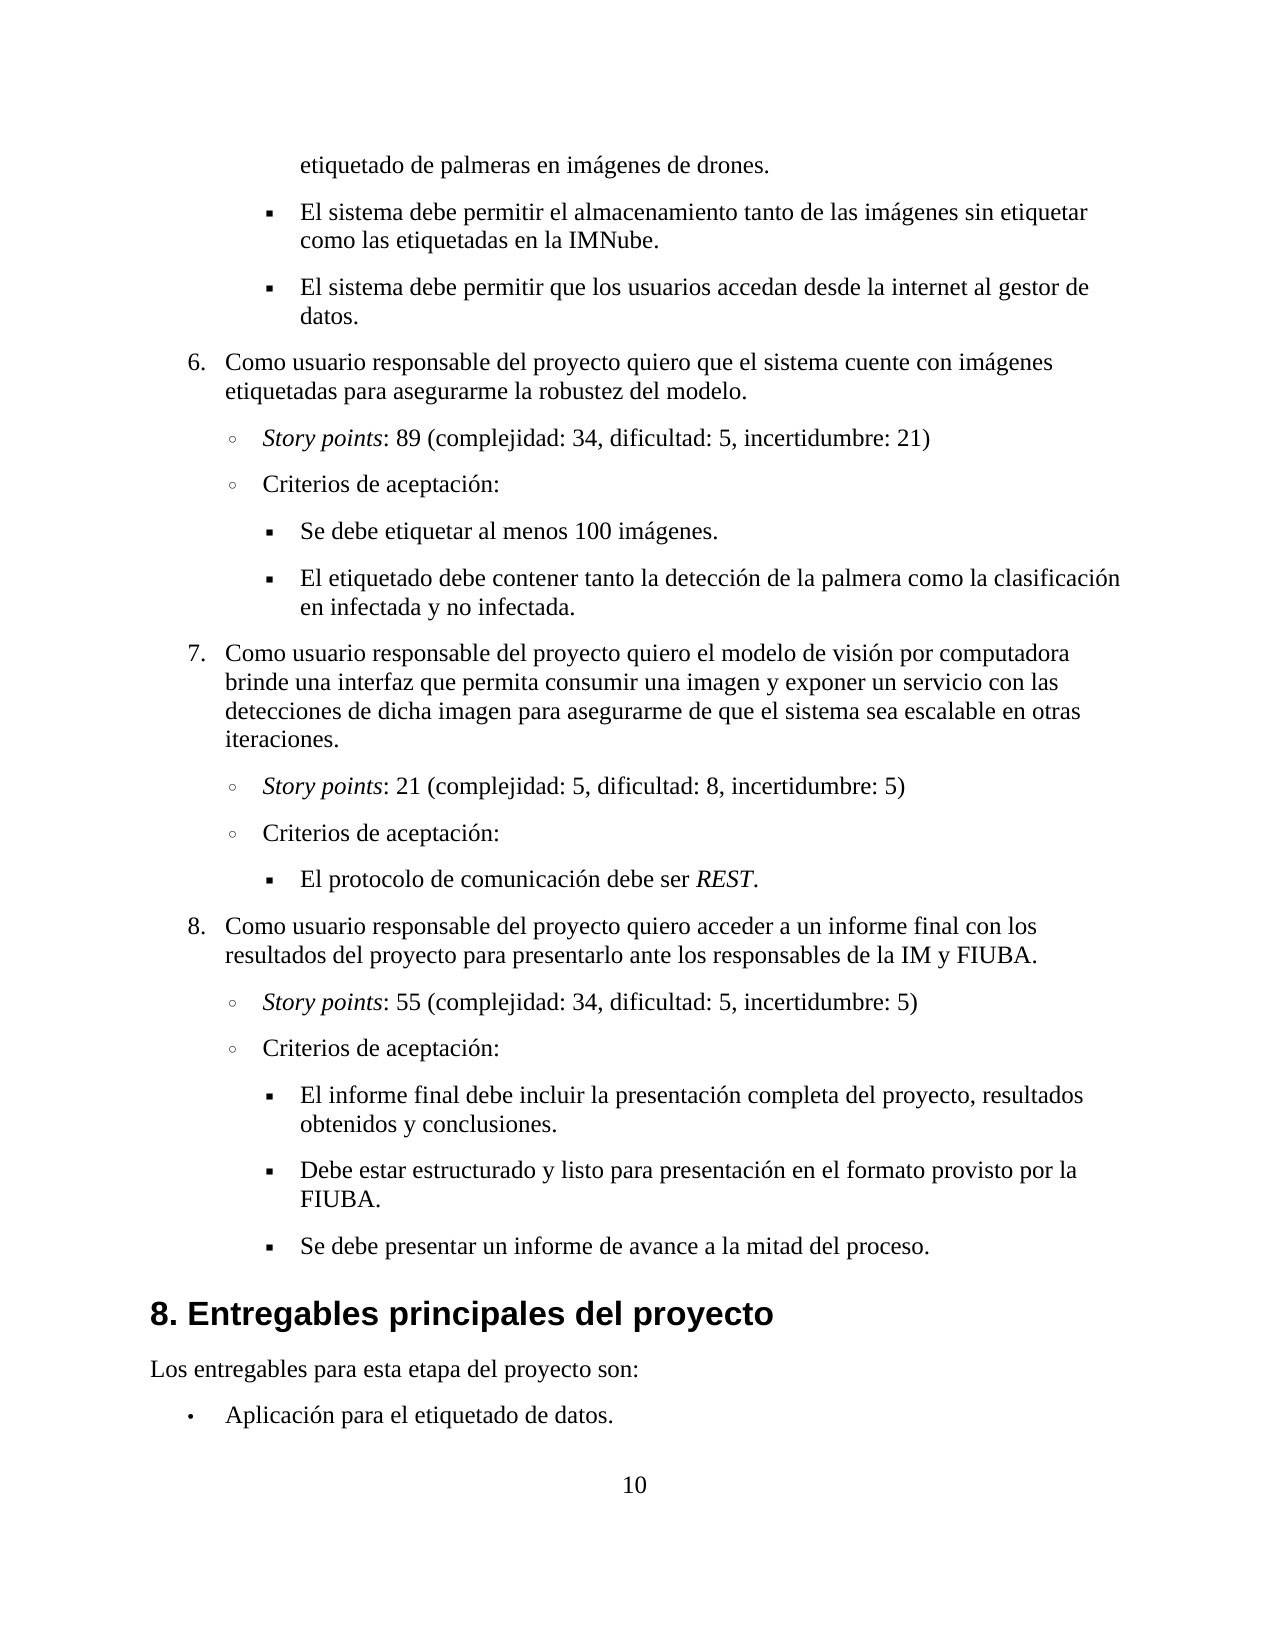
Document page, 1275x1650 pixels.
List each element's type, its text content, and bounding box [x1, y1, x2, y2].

list Debe estar estructurado y listo para presentación en el formato provisto por la FIUBA. [262, 1155, 1125, 1213]
list Como usuario responsable del proyecto quiero acceder a un informe final con los resultados del proyecto para presentarlo ante los responsables de la IM y FIUBA. [187, 911, 1125, 969]
list El sistema debe permitir que los usuarios accedan desde la internet al gestor de datos. [262, 272, 1125, 329]
list Story points: 55 (complejidad: 34, dificultad: 5, incertidumbre: 5) [225, 987, 1125, 1015]
list Criterios de aceptación: [225, 469, 1125, 498]
list El protocolo de comunicación debe ser REST. [262, 864, 1125, 893]
list El sistema debe permitir el almacenamiento tanto de las imágenes sin etiquetar como las etiquetadas en la IMNube. [262, 197, 1125, 254]
list etiquetado de palmeras en imágenes de drones. [262, 150, 1125, 179]
list Story points: 21 (complejidad: 5, dificultad: 8, incertidumbre: 5) [225, 771, 1125, 800]
subtitle 8. Entregables principales del proyecto [150, 1293, 1125, 1332]
list Criterios de aceptación: [225, 1033, 1125, 1062]
text Los entregables para esta etapa del proyecto son: [150, 1354, 1125, 1382]
list Como usuario responsable del proyecto quiero el modelo de visión por computadora brinde una interfaz que permita consumir una imagen y exponer un servicio con las detecciones de dicha imagen para asegurarme de que el sistema sea escalable en otras iteraciones. [187, 638, 1125, 753]
list El informe final debe incluir la presentación completa del proyecto, resultados obtenidos y conclusiones. [262, 1080, 1125, 1137]
list Se debe presentar un informe de avance a la mitad del proceso. [262, 1231, 1125, 1259]
list Aplicación para el etiquetado de datos. [187, 1400, 1125, 1429]
list Story points: 89 (complejidad: 34, dificultad: 5, incertidumbre: 21) [225, 423, 1125, 452]
list Se debe etiquetar al menos 100 imágenes. [262, 516, 1125, 545]
list El etiquetado debe contener tanto la detección de la palmera como la clasificación en infectada y no infectada. [262, 563, 1125, 620]
list Criterios de aceptación: [225, 818, 1125, 847]
list Como usuario responsable del proyecto quiero que el sistema cuente con imágenes etiquetadas para asegurarme la robustez del modelo. [187, 347, 1125, 405]
